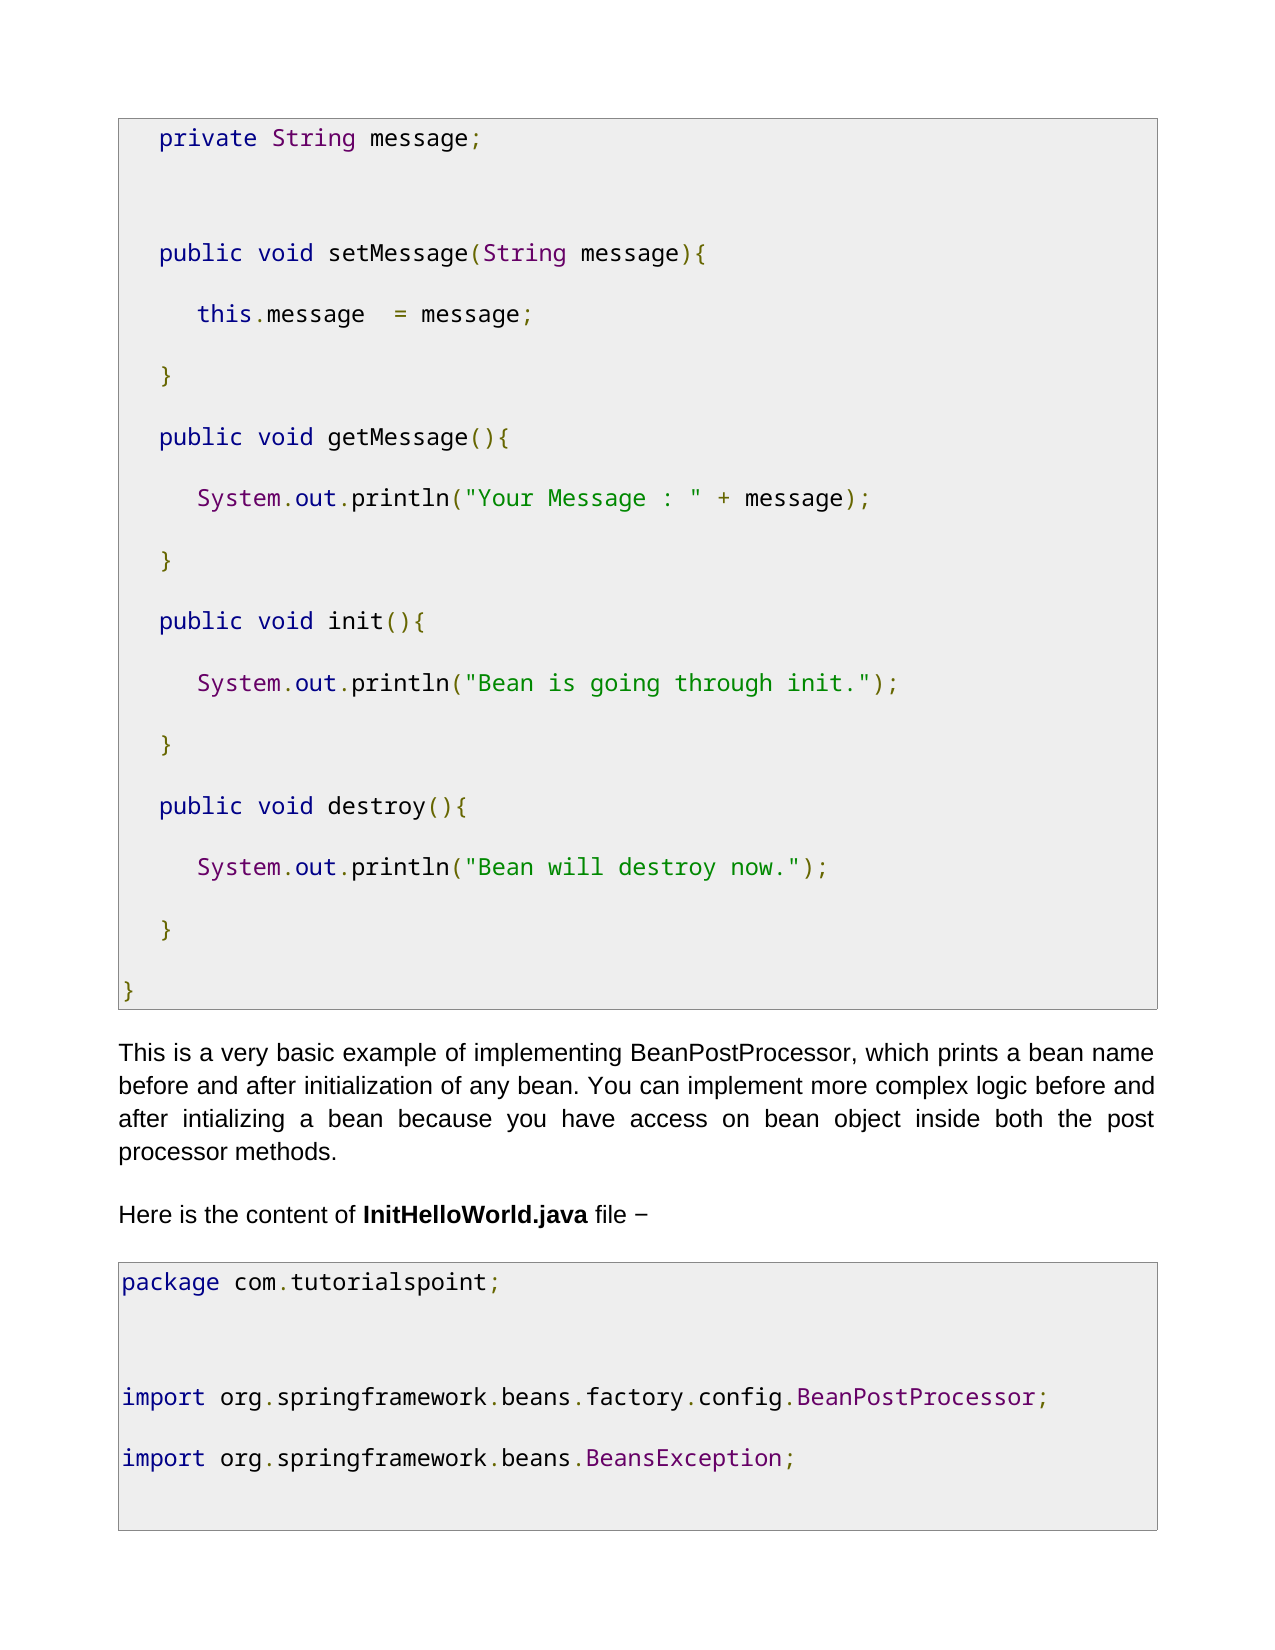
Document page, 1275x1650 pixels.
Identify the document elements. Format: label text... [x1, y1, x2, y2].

text } [119, 970, 1157, 1009]
text public void init(){ [119, 601, 1157, 637]
text import org.springframework.beans.BeansException; [119, 1438, 1157, 1473]
text System.out.println("Your Message : " + message); [119, 478, 1157, 514]
text } [119, 356, 1157, 391]
text public void setMessage(String message){ [119, 233, 1157, 268]
text } [119, 909, 1157, 944]
text import org.springframework.beans.factory.config.BeanPostProcessor; [119, 1377, 1157, 1412]
text System.out.println("Bean will destroy now."); [119, 847, 1157, 882]
text } [119, 724, 1157, 759]
text System.out.println("Bean is going through init."); [119, 663, 1157, 698]
text this.message = message; [119, 294, 1157, 329]
text public void destroy(){ [119, 786, 1157, 821]
text public void getMessage(){ [119, 417, 1157, 452]
text package com.tutorialspoint; [119, 1263, 1157, 1297]
text This is a very basic example of implementing BeanPostProcessor, which prints a bean name before and after initialization of any bean. You can implement more complex logic before and after intializing a bean because you have access on bean object inside both the post processor methods. [118, 1038, 1157, 1166]
text Here is the content of InitHelloWorld.java file − [118, 1200, 1157, 1228]
text } [119, 540, 1157, 575]
text private String message; [119, 119, 1157, 153]
